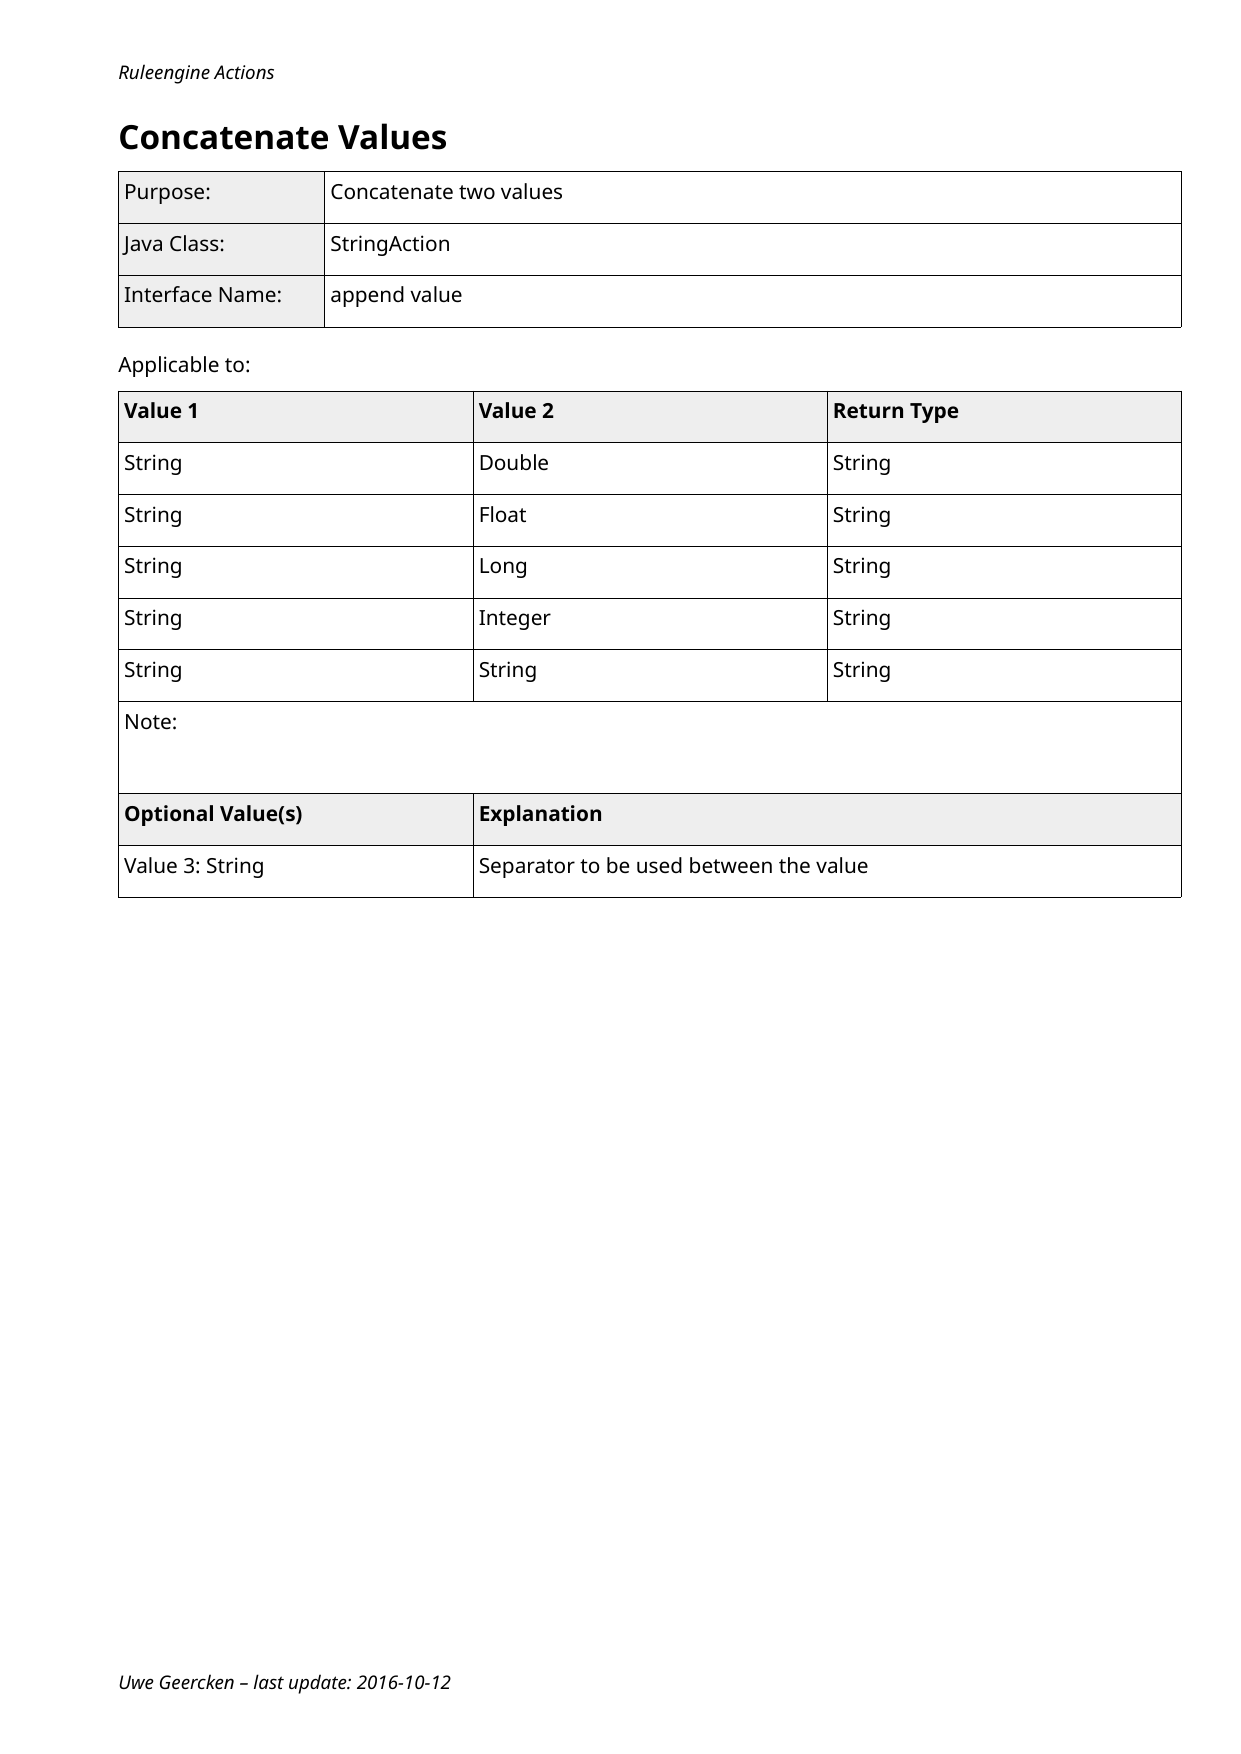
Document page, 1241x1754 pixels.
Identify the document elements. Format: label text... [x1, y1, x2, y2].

table_cell String [119, 495, 473, 546]
table_cell String [828, 547, 1181, 598]
table_cell Value 3: String [119, 846, 473, 897]
table_header Value 2 [474, 392, 827, 442]
table_cell Separator to be used between the value [474, 846, 1181, 897]
table_cell String [119, 547, 473, 598]
table_cell Integer [474, 599, 827, 649]
table_header Value 1 [119, 392, 473, 442]
table_cell String [119, 650, 473, 701]
table_cell String [828, 495, 1181, 546]
table_header Return Type [828, 392, 1181, 442]
text Concatenate Values [118, 114, 1181, 159]
table_cell String [828, 443, 1181, 494]
table_cell Note: [119, 702, 1181, 793]
table_cell Java Class: [119, 224, 324, 275]
table_cell Float [474, 495, 827, 546]
table_cell Optional Value(s) [119, 794, 473, 845]
text Applicable to: [118, 350, 1181, 379]
table_cell String [828, 599, 1181, 649]
table_cell append value [325, 276, 1181, 327]
table_cell StringAction [325, 224, 1181, 275]
table_cell String [828, 650, 1181, 701]
table_cell Interface Name: [119, 276, 324, 327]
table_cell String [474, 650, 827, 701]
table_cell Double [474, 443, 827, 494]
table_cell Long [474, 547, 827, 598]
table_header Concatenate two values [325, 172, 1181, 223]
table_cell String [119, 599, 473, 649]
table_cell Explanation [474, 794, 1181, 845]
table_header Purpose: [119, 172, 324, 223]
table_cell String [119, 443, 473, 494]
